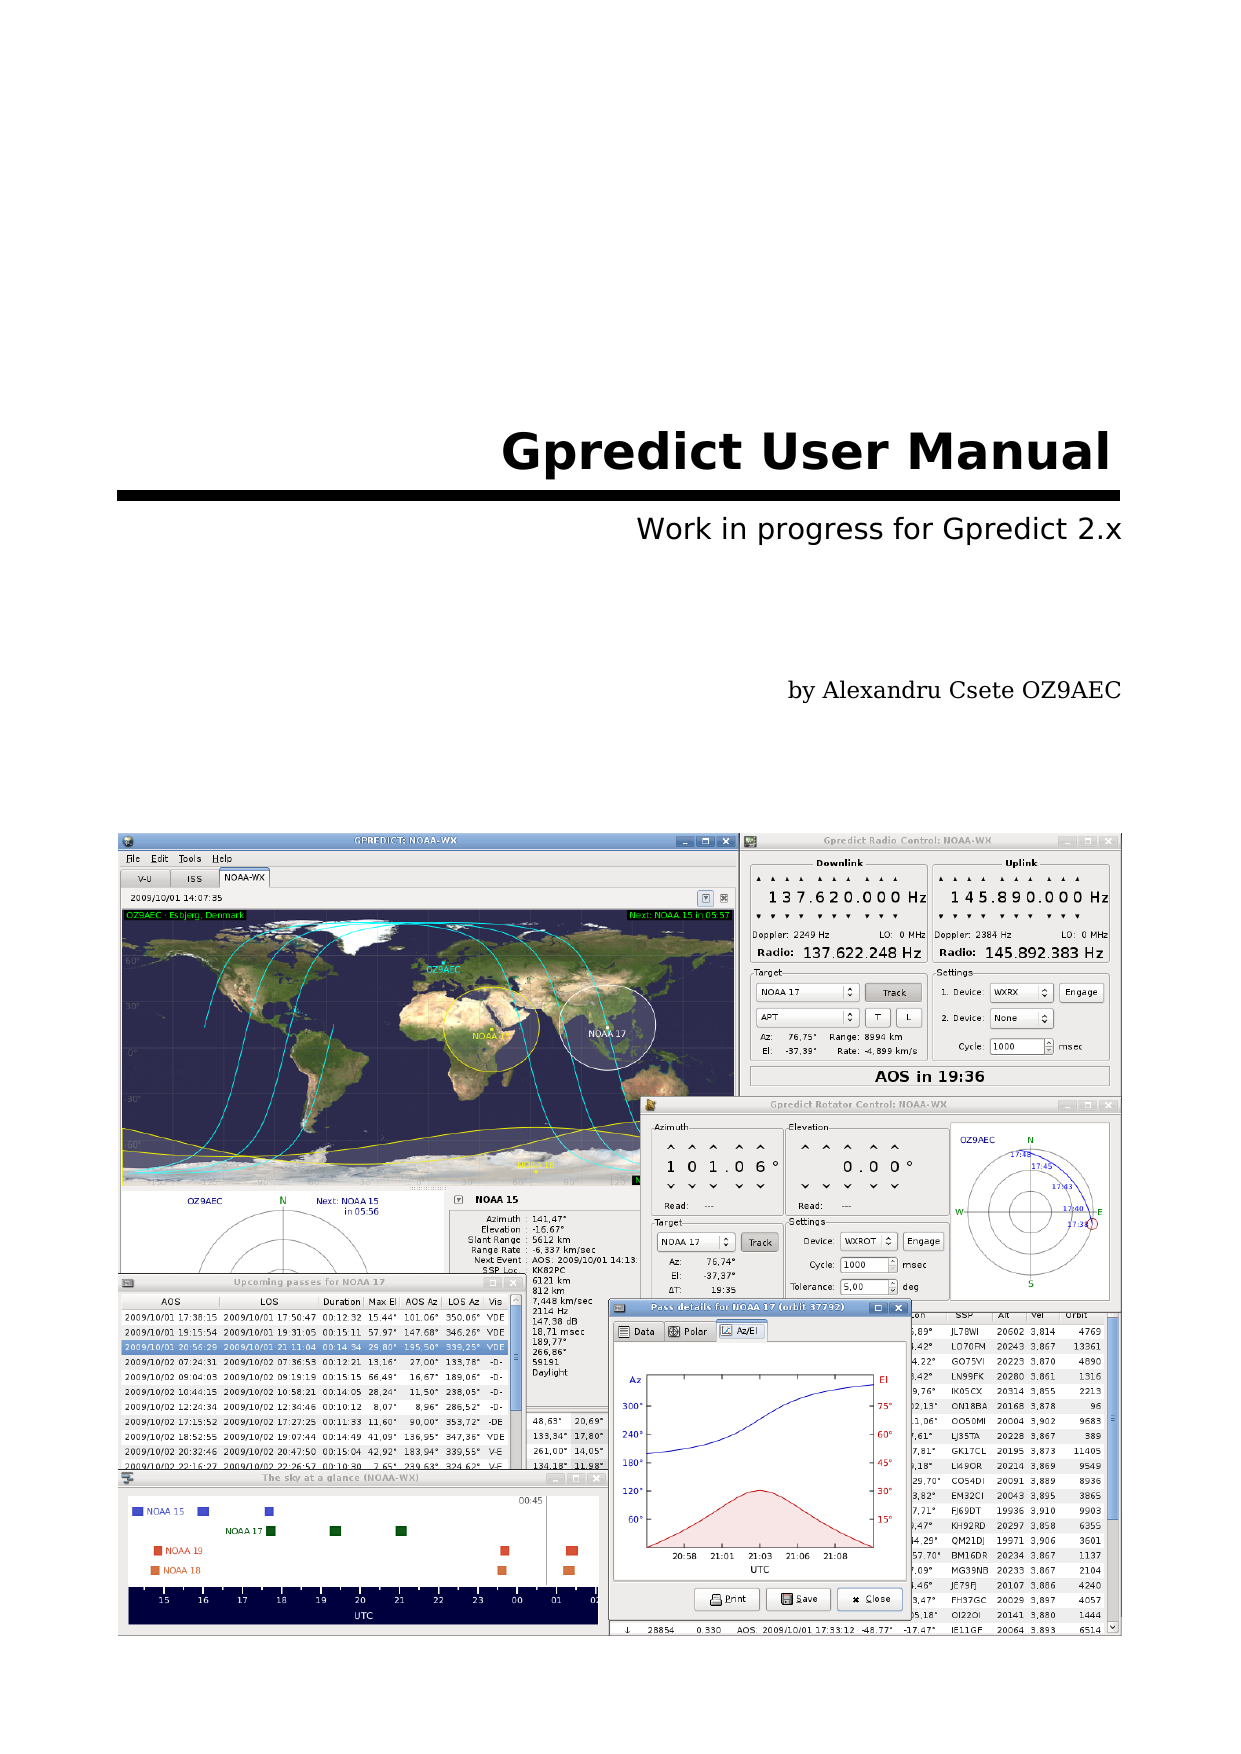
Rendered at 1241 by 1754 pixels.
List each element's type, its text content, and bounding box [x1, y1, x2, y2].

text by Alexandru Csete OZ9AEC [118, 677, 1122, 704]
picture [118, 833, 1122, 1636]
subtitle Work in progress for Gpredict 2.x [117, 119, 1122, 546]
title Gpredict User Manual [125, 423, 1112, 481]
